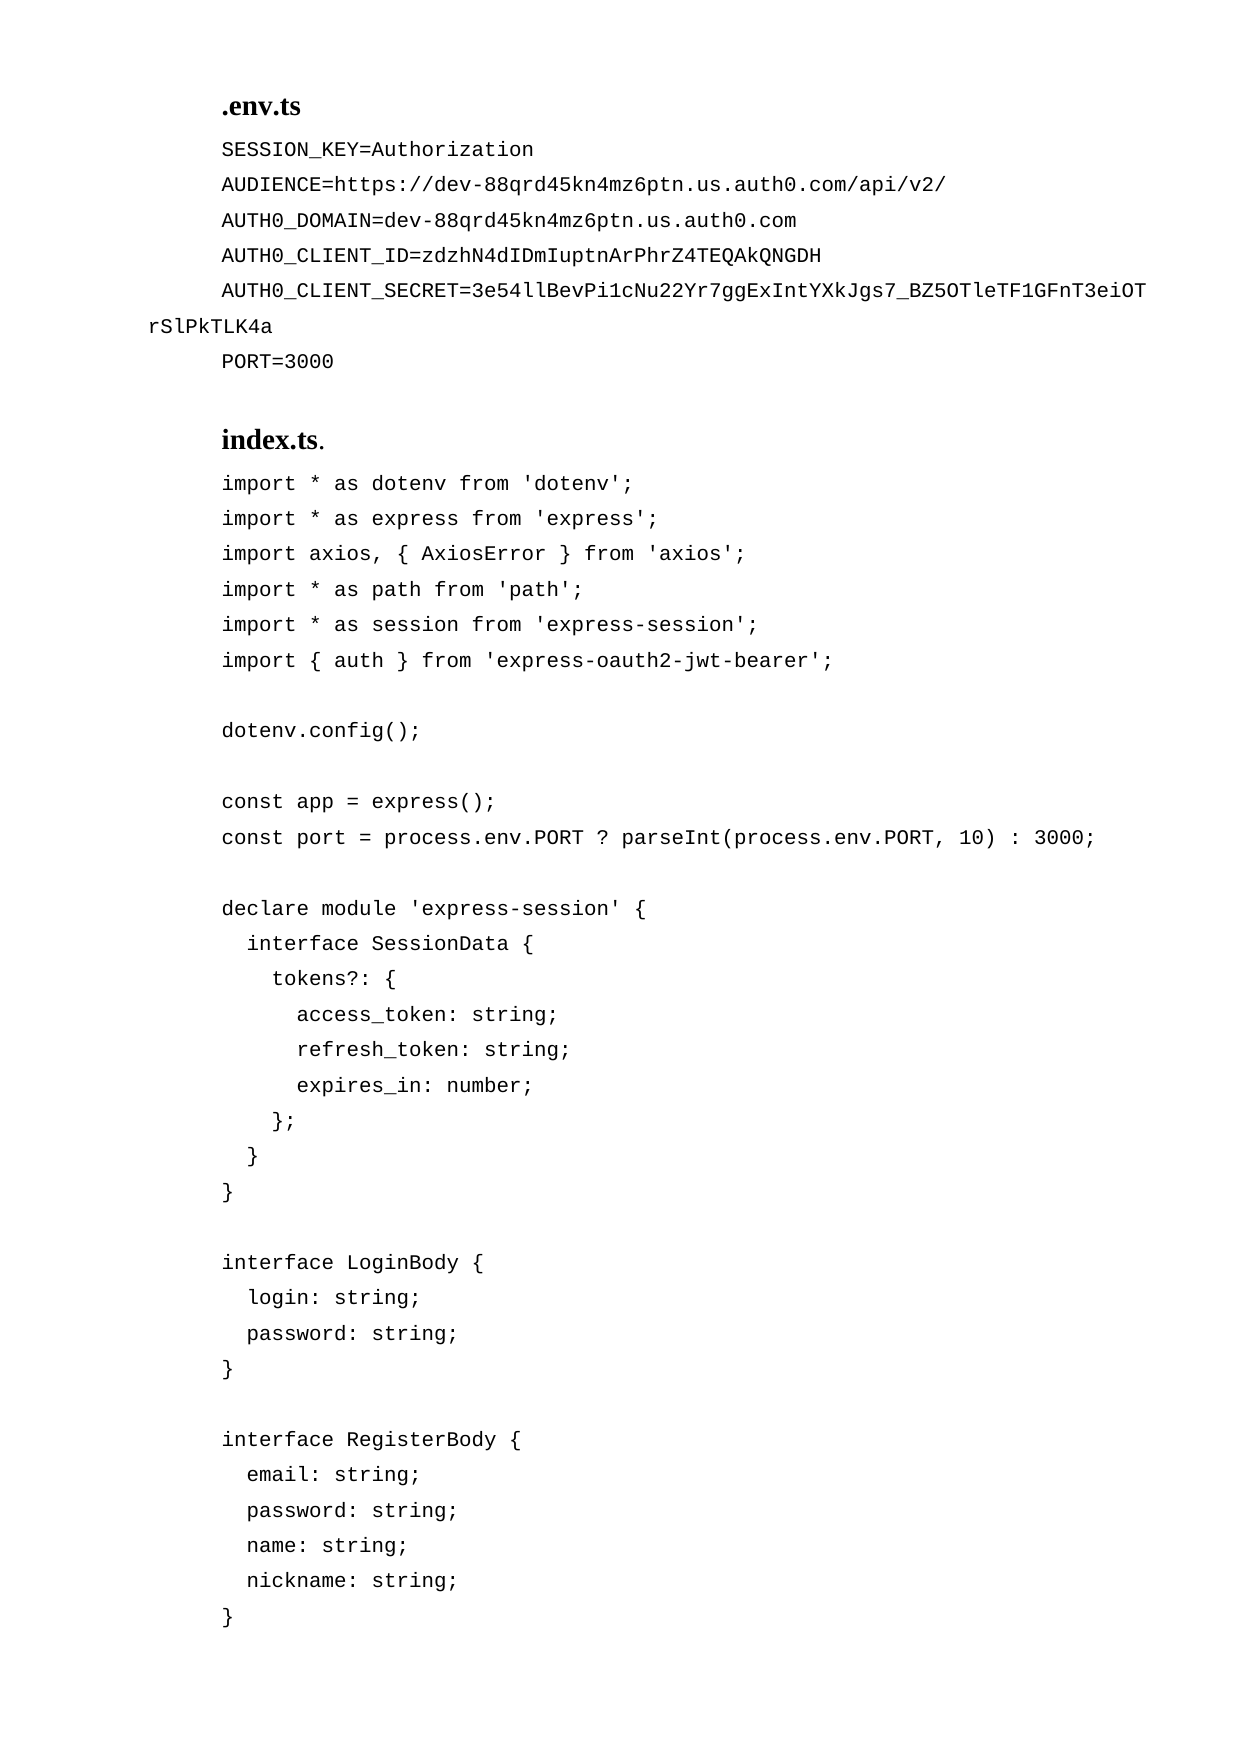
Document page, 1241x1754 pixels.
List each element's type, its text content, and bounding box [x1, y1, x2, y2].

text import * as dotenv from 'dotenv'; [148, 472, 1152, 496]
text SESSION_KEY=Authorization [148, 139, 1152, 162]
text nickname: string; [148, 1570, 1152, 1594]
text const app = express(); [148, 791, 1152, 815]
text password: string; [148, 1499, 1152, 1523]
text } [148, 1358, 1152, 1382]
text access_token: string; [148, 1004, 1152, 1027]
text dotenv.config(); [148, 720, 1152, 744]
text import { auth } from 'express-oauth2-jwt-bearer'; [148, 649, 1152, 673]
text password: string; [148, 1322, 1152, 1346]
text interface LoginBody { [148, 1252, 1152, 1275]
text } [148, 1145, 1152, 1169]
text import * as path from 'path'; [148, 579, 1152, 602]
text AUTH0_CLIENT_SECRET=3e54llBevPi1cNu22Yr7ggExIntYXkJgs7_BZ5OTleTF1GFnT3eiOTrSlPkTLK4a [148, 281, 1152, 339]
text const port = process.env.PORT ? parseInt(process.env.PORT, 10) : 3000; [148, 827, 1152, 850]
text tokens?: { [148, 968, 1152, 992]
text }; [148, 1110, 1152, 1134]
text import * as express from 'express'; [148, 508, 1152, 532]
text expires_in: number; [148, 1074, 1152, 1098]
text .env.ts [148, 88, 1152, 122]
text login: string; [148, 1287, 1152, 1311]
text name: string; [148, 1535, 1152, 1559]
text email: string; [148, 1464, 1152, 1488]
text AUDIENCE=https://dev-88qrd45kn4mz6ptn.us.auth0.com/api/v2/ [148, 174, 1152, 198]
text index.ts. [148, 422, 1152, 456]
text refresh_token: string; [148, 1039, 1152, 1063]
text AUTH0_CLIENT_ID=zdzhN4dIDmIuptnArPhrZ4TEQAkQNGDH [148, 245, 1152, 269]
text import axios, { AxiosError } from 'axios'; [148, 543, 1152, 567]
text AUTH0_DOMAIN=dev-88qrd45kn4mz6ptn.us.auth0.com [148, 210, 1152, 233]
text PORT=3000 [148, 351, 1152, 375]
text interface RegisterBody { [148, 1429, 1152, 1452]
text import * as session from 'express-session'; [148, 614, 1152, 638]
text } [148, 1606, 1152, 1629]
text } [148, 1181, 1152, 1204]
text declare module 'express-session' { [148, 897, 1152, 921]
text interface SessionData { [148, 933, 1152, 957]
